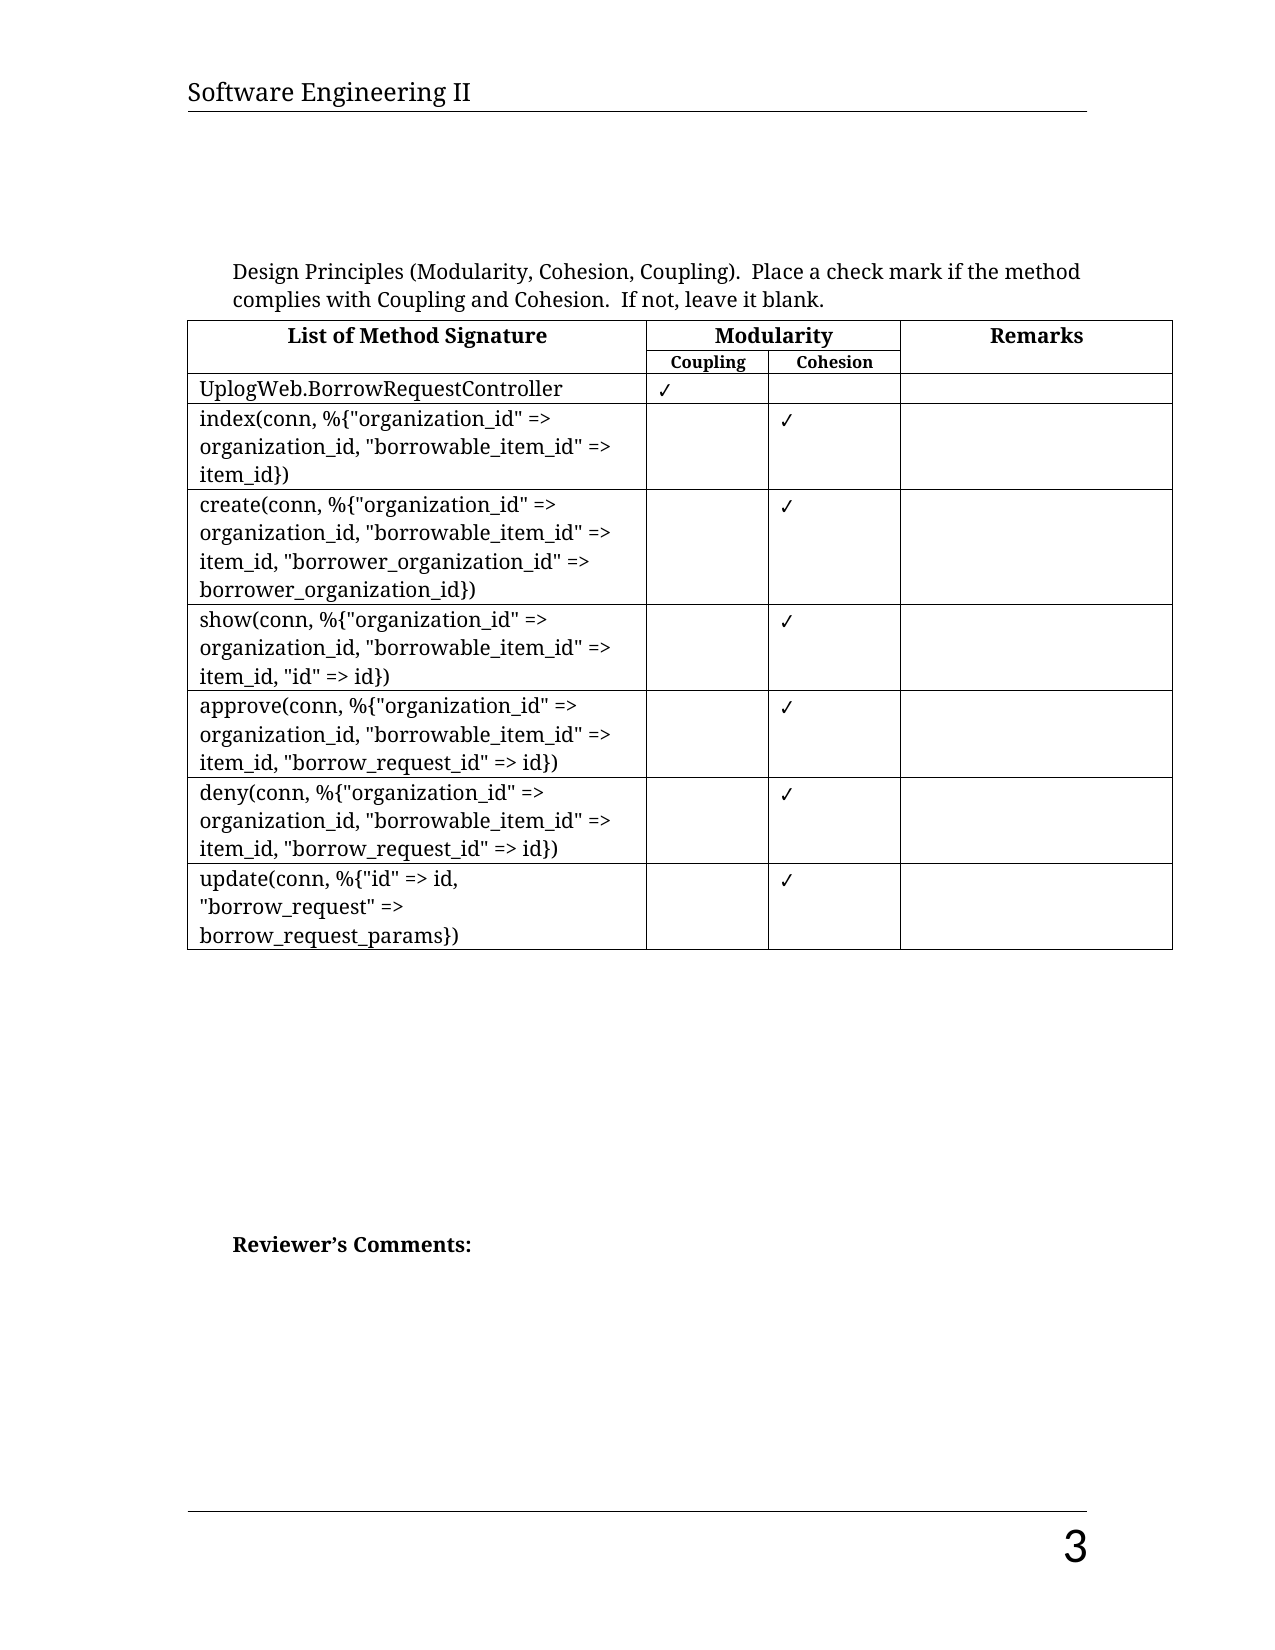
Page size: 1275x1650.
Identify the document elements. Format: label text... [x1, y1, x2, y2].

table_cell ✔ [769, 490, 900, 604]
table_cell approve(conn, %{"organization_id" => organization_id, "borrowable_item_id" => item_id, "borrow_request_id" => id}) [188, 691, 646, 777]
table_cell ✔ [769, 864, 900, 949]
table_cell create(conn, %{"organization_id" => organization_id, "borrowable_item_id" => item_id, "borrower_organization_id" => borrower_organization_id}) [188, 490, 646, 604]
table_header Remarks [901, 321, 1172, 373]
table_header List of Method Signature [188, 321, 646, 373]
table_cell [647, 864, 768, 949]
table_cell update(conn, %{"id" => id, "borrow_request" => borrow_request_params}) [188, 864, 646, 949]
table_cell [901, 691, 1172, 777]
table_header Modularity [647, 321, 900, 349]
table_cell ✔ [769, 605, 900, 690]
table_cell ✔ [769, 404, 900, 489]
table_cell [647, 404, 768, 489]
table_cell deny(conn, %{"organization_id" => organization_id, "borrowable_item_id" => item_id, "borrow_request_id" => id}) [188, 778, 646, 863]
table_cell UplogWeb.BorrowRequestController [188, 374, 646, 403]
table_cell [769, 374, 900, 403]
table_cell show(conn, %{"organization_id" => organization_id, "borrowable_item_id" => item_id, "id" => id}) [188, 605, 646, 690]
table_cell ✔ [769, 691, 900, 777]
table_cell [901, 605, 1172, 690]
table_cell [901, 490, 1172, 604]
table_cell [647, 490, 768, 604]
table_cell Cohesion [769, 351, 900, 373]
subtitle Design Principles (Modularity, Cohesion, Coupling). Place a check mark if the method complies with Coupling and Cohesion. If not, leave it blank. [187, 257, 1087, 314]
table_cell [647, 605, 768, 690]
table_cell [647, 778, 768, 863]
table_cell Coupling [647, 351, 768, 373]
table_cell ✔ [647, 374, 768, 403]
subtitle Reviewer’s Comments: [187, 1231, 1087, 1287]
table_cell ✔ [769, 778, 900, 863]
table_cell [901, 404, 1172, 489]
table_cell index(conn, %{"organization_id" => organization_id, "borrowable_item_id" => item_id}) [188, 404, 646, 489]
table_cell [647, 691, 768, 777]
table_cell [901, 374, 1172, 403]
table_cell [901, 778, 1172, 863]
table_cell [901, 864, 1172, 949]
